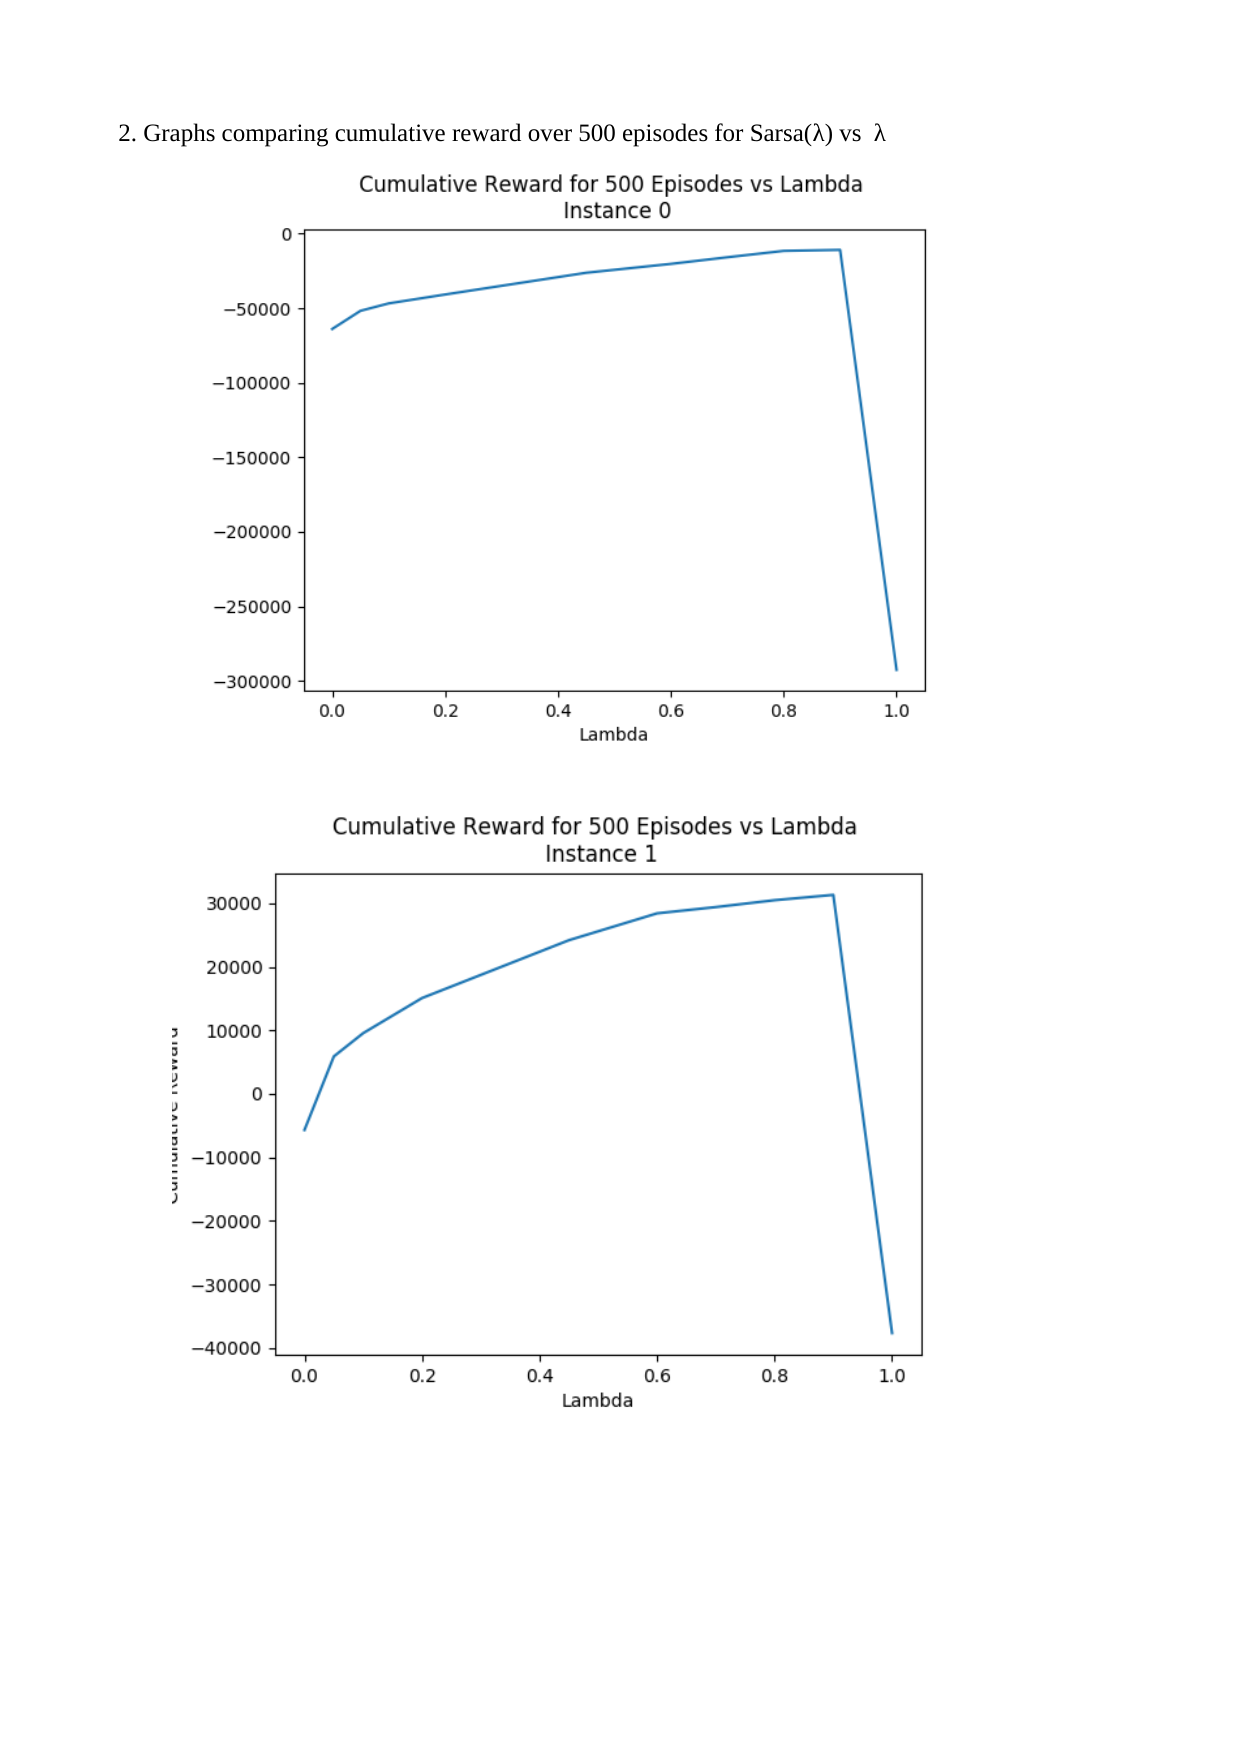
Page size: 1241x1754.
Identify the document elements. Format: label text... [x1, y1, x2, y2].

text 2. Graphs comparing cumulative reward over 500 episodes for Sarsa(λ) vs λ [118, 118, 1122, 147]
picture [204, 157, 1005, 757]
picture [172, 798, 1005, 1424]
